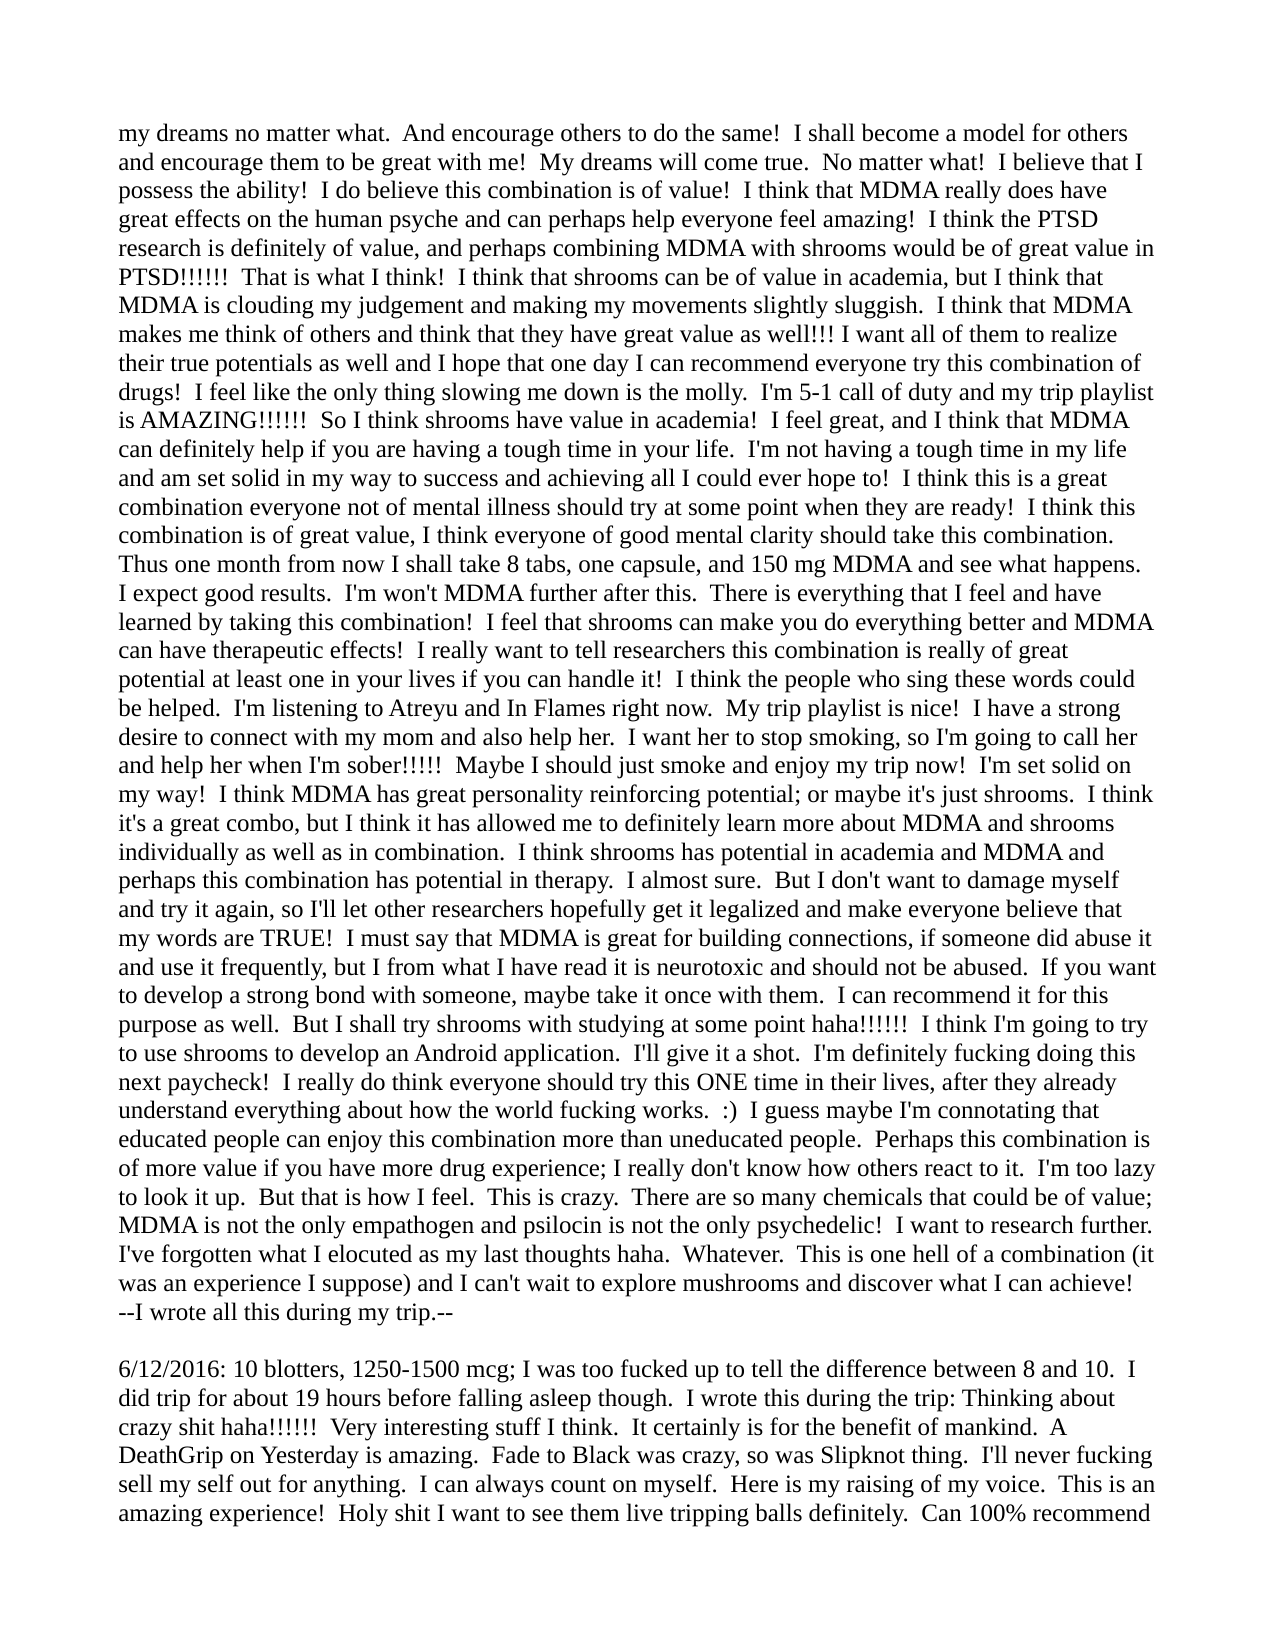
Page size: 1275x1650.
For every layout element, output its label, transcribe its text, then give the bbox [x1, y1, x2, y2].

text my dreams no matter what. And encourage others to do the same! I shall become a model for others and encourage them to be great with me! My dreams will come true. No matter what! I believe that I possess the ability! I do believe this combination is of value! I think that MDMA really does have great effects on the human psyche and can perhaps help everyone feel amazing! I think the PTSD research is definitely of value, and perhaps combining MDMA with shrooms would be of great value in PTSD!!!!!! That is what I think! I think that shrooms can be of value in academia, but I think that MDMA is clouding my judgement and making my movements slightly sluggish. I think that MDMA makes me think of others and think that they have great value as well!!! I want all of them to realize their true potentials as well and I hope that one day I can recommend everyone try this combination of drugs! I feel like the only thing slowing me down is the molly. I'm 5-1 call of duty and my trip playlist is AMAZING!!!!!! So I think shrooms have value in academia! I feel great, and I think that MDMA can definitely help if you are having a tough time in your life. I'm not having a tough time in my life and am set solid in my way to success and achieving all I could ever hope to! I think this is a great combination everyone not of mental illness should try at some point when they are ready! I think this combination is of great value, I think everyone of good mental clarity should take this combination. Thus one month from now I shall take 8 tabs, one capsule, and 150 mg MDMA and see what happens. I expect good results. I'm won't MDMA further after this. There is everything that I feel and have learned by taking this combination! I feel that shrooms can make you do everything better and MDMA can have therapeutic effects! I really want to tell researchers this combination is really of great potential at least one in your lives if you can handle it! I think the people who sing these words could be helped. I'm listening to Atreyu and In Flames right now. My trip playlist is nice! I have a strong desire to connect with my mom and also help her. I want her to stop smoking, so I'm going to call her and help her when I'm sober!!!!! Maybe I should just smoke and enjoy my trip now! I'm set solid on my way! I think MDMA has great personality reinforcing potential; or maybe it's just shrooms. I think it's a great combo, but I think it has allowed me to definitely learn more about MDMA and shrooms individually as well as in combination. I think shrooms has potential in academia and MDMA and perhaps this combination has potential in therapy. I almost sure. But I don't want to damage myself and try it again, so I'll let other researchers hopefully get it legalized and make everyone believe that my words are TRUE! I must say that MDMA is great for building connections, if someone did abuse it and use it frequently, but I from what I have read it is neurotoxic and should not be abused. If you want to develop a strong bond with someone, maybe take it once with them. I can recommend it for this purpose as well. But I shall try shrooms with studying at some point haha!!!!!! I think I'm going to try to use shrooms to develop an Android application. I'll give it a shot. I'm definitely fucking doing this next paycheck! I really do think everyone should try this ONE time in their lives, after they already understand everything about how the world fucking works. :) I guess maybe I'm connotating that educated people can enjoy this combination more than uneducated people. Perhaps this combination is of more value if you have more drug experience; I really don't know how others react to it. I'm too lazy to look it up. But that is how I feel. This is crazy. There are so many chemicals that could be of value; MDMA is not the only empathogen and psilocin is not the only psychedelic! I want to research further. I've forgotten what I elocuted as my last thoughts haha. Whatever. This is one hell of a combination (it was an experience I suppose) and I can't wait to explore mushrooms and discover what I can achieve! --I wrote all this during my trip.-- [118, 118, 1157, 1326]
text 6/12/2016: 10 blotters, 1250-1500 mcg; I was too fucked up to tell the difference between 8 and 10. I did trip for about 19 hours before falling asleep though. I wrote this during the trip: Thinking about crazy shit haha!!!!!! Very interesting stuff I think. It certainly is for the benefit of mankind. A DeathGrip on Yesterday is amazing. Fade to Black was crazy, so was Slipknot thing. I'll never fucking sell my self out for anything. I can always count on myself. Here is my raising of my voice. This is an amazing experience! Holy shit I want to see them live tripping balls definitely. Can 100% recommend [118, 1354, 1157, 1527]
